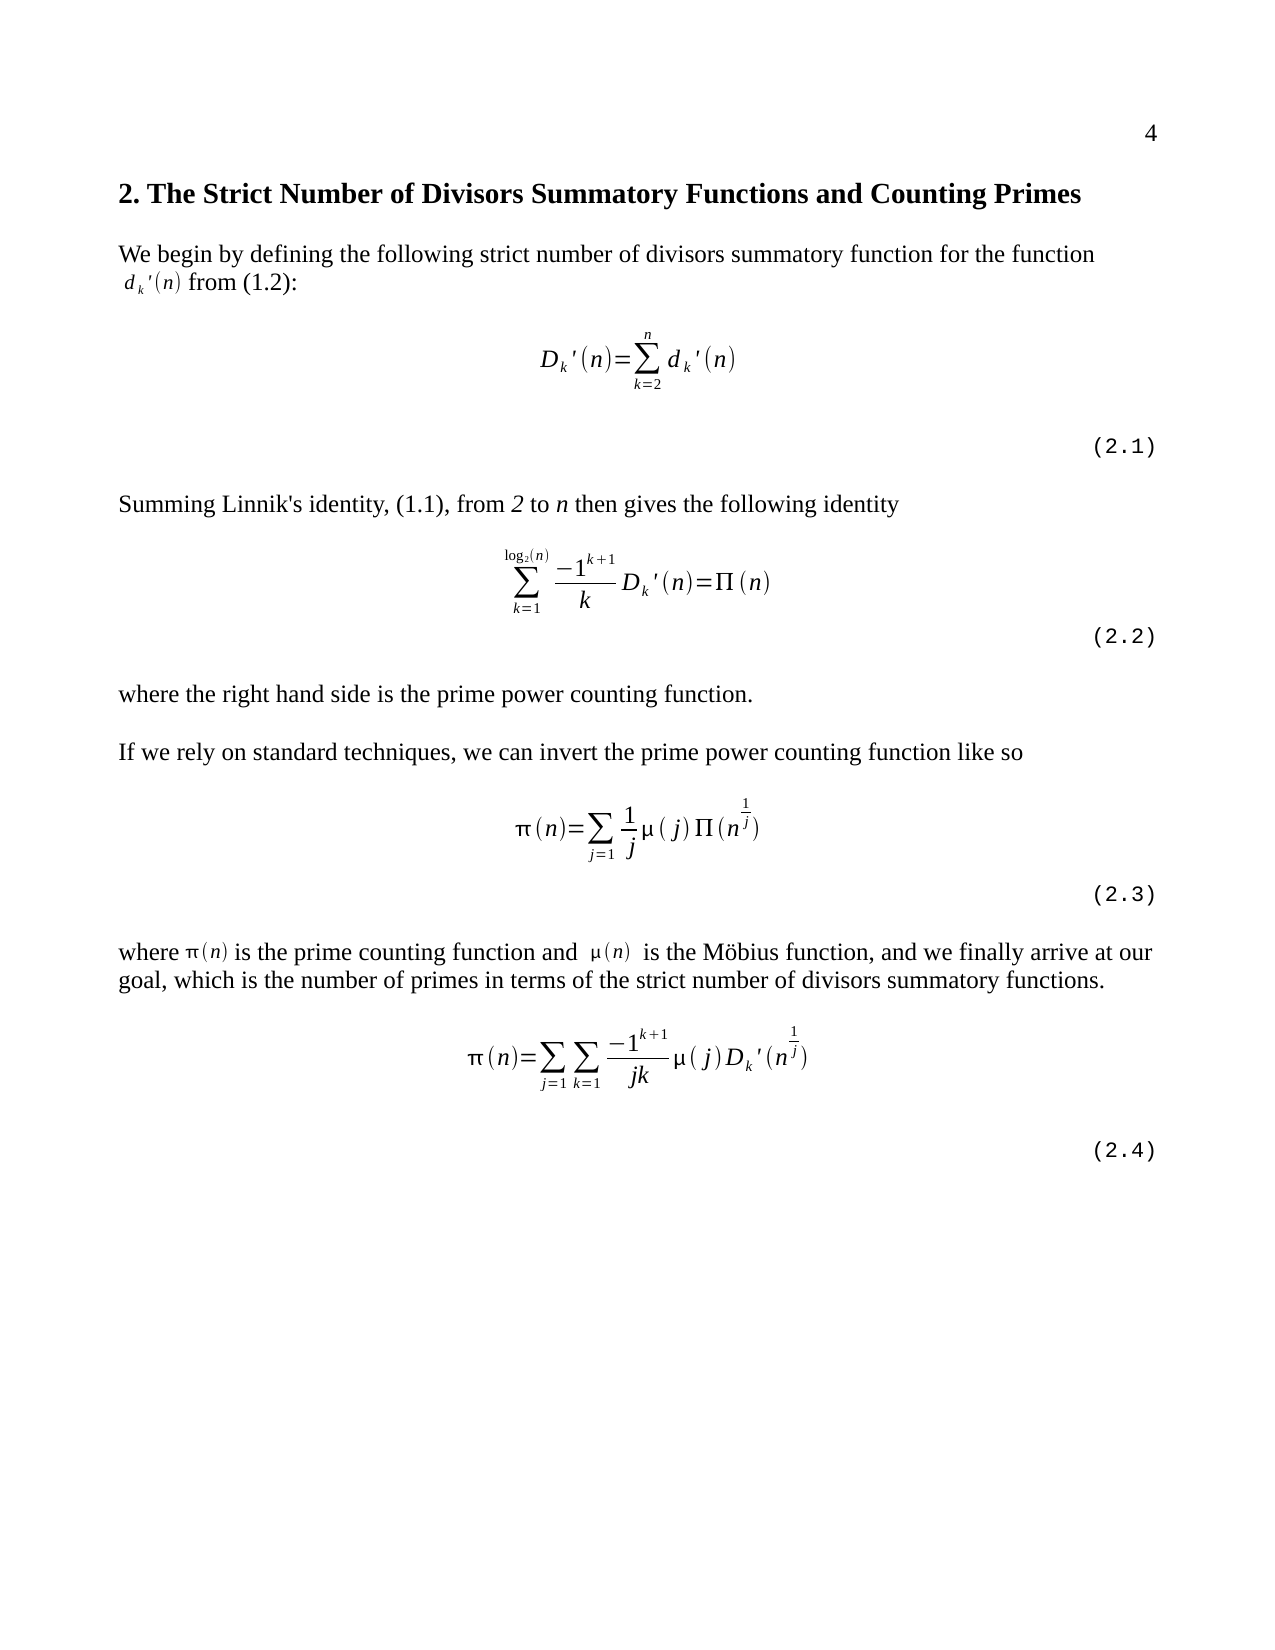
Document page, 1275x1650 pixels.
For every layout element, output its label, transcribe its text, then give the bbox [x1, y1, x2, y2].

text If we rely on standard techniques, we can invert the prime power counting function like so [118, 737, 1157, 766]
text whereis the prime counting function and is the Möbius function, and we finally arrive at our goal, which is the number of primes in terms of the strict number of divisors summatory functions. [118, 937, 1157, 994]
text Summing Linnik's identity, (1.1), from 2 to n then gives the following identity [118, 489, 1157, 518]
text (2.1) [118, 436, 1157, 460]
text (2.3) [118, 883, 1157, 908]
text We begin by defining the following strict number of divisors summatory function for the function from (1.2): [118, 239, 1157, 297]
text (2.2) [118, 626, 1157, 651]
text where the right hand side is the prime power counting function. [118, 679, 1157, 708]
text 2. The Strict Number of Divisors Summatory Functions and Counting Primes [118, 176, 1157, 210]
text (2.4) [118, 1140, 1157, 1164]
